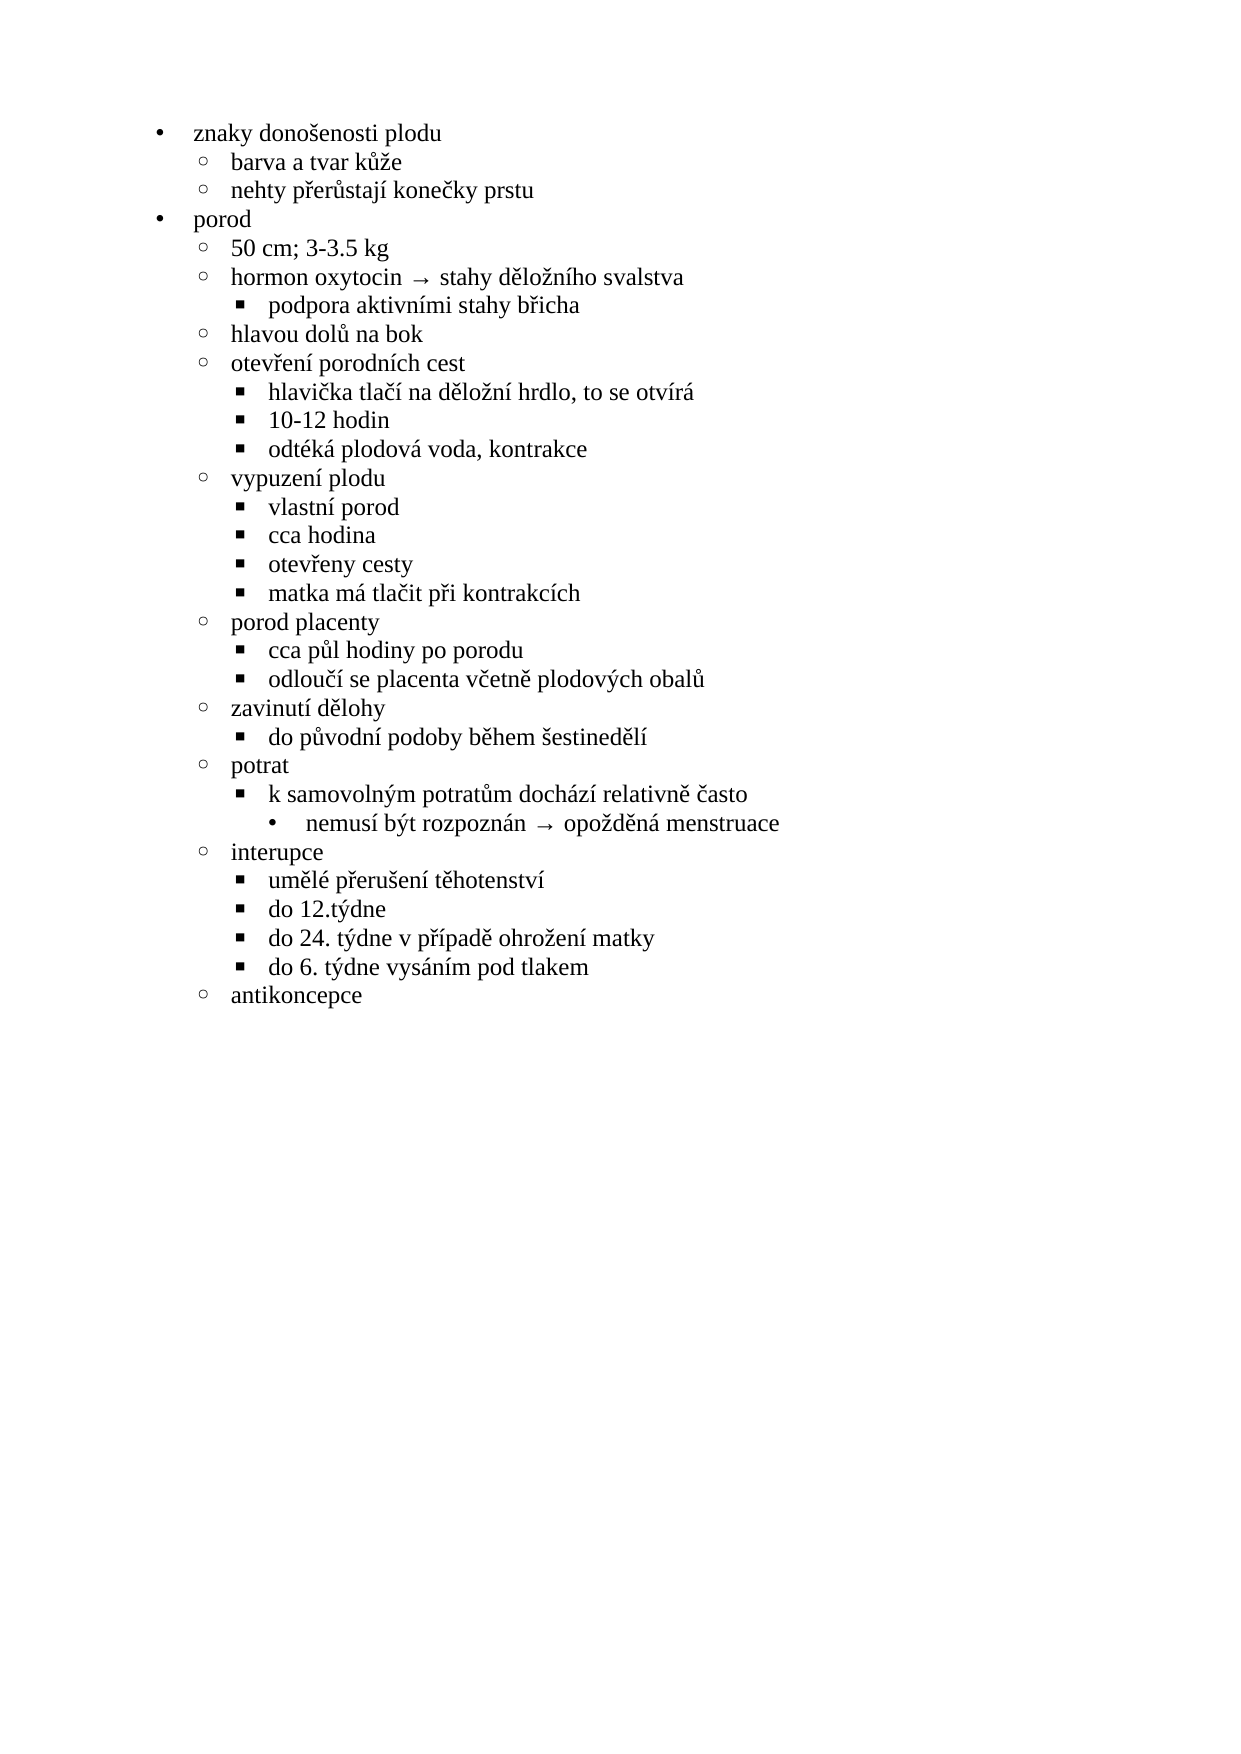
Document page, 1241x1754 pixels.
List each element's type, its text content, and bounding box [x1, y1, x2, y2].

list 50 cm; 3-3.5 kg [193, 233, 1122, 262]
list k samovolným potratům dochází relativně často [231, 779, 1122, 808]
list do 6. týdne vysáním pod tlakem [231, 952, 1122, 981]
list otevřeny cesty [231, 549, 1122, 578]
list podpora aktivními stahy břicha [231, 291, 1122, 319]
list 10-12 hodin [231, 406, 1122, 434]
list zavinutí dělohy [193, 693, 1122, 722]
list nemusí být rozpoznán → opožděná menstruace [268, 808, 1122, 837]
list do 12.týdne [231, 894, 1122, 923]
list znaky donošenosti plodu [156, 118, 1122, 147]
list odtéká plodová voda, kontrakce [231, 434, 1122, 463]
list vlastní porod [231, 492, 1122, 521]
list odloučí se placenta včetně plodových obalů [231, 664, 1122, 693]
list barva a tvar kůže [193, 147, 1122, 176]
list porod placenty [193, 607, 1122, 636]
list umělé přerušení těhotenství [231, 866, 1122, 894]
list hormon oxytocin → stahy děložního svalstva [193, 262, 1122, 291]
list matka má tlačit při kontrakcích [231, 578, 1122, 607]
list potrat [193, 751, 1122, 779]
list do původní podoby během šestinedělí [231, 722, 1122, 751]
list do 24. týdne v případě ohrožení matky [231, 923, 1122, 952]
list antikoncepce [193, 981, 1122, 1009]
list hlavička tlačí na děložní hrdlo, to se otvírá [231, 377, 1122, 406]
list nehty přerůstají konečky prstu [193, 176, 1122, 204]
list porod [156, 204, 1122, 233]
list cca hodina [231, 521, 1122, 549]
list interupce [193, 837, 1122, 866]
list otevření porodních cest [193, 348, 1122, 377]
list vypuzení plodu [193, 463, 1122, 492]
list cca půl hodiny po porodu [231, 636, 1122, 664]
list hlavou dolů na bok [193, 319, 1122, 348]
